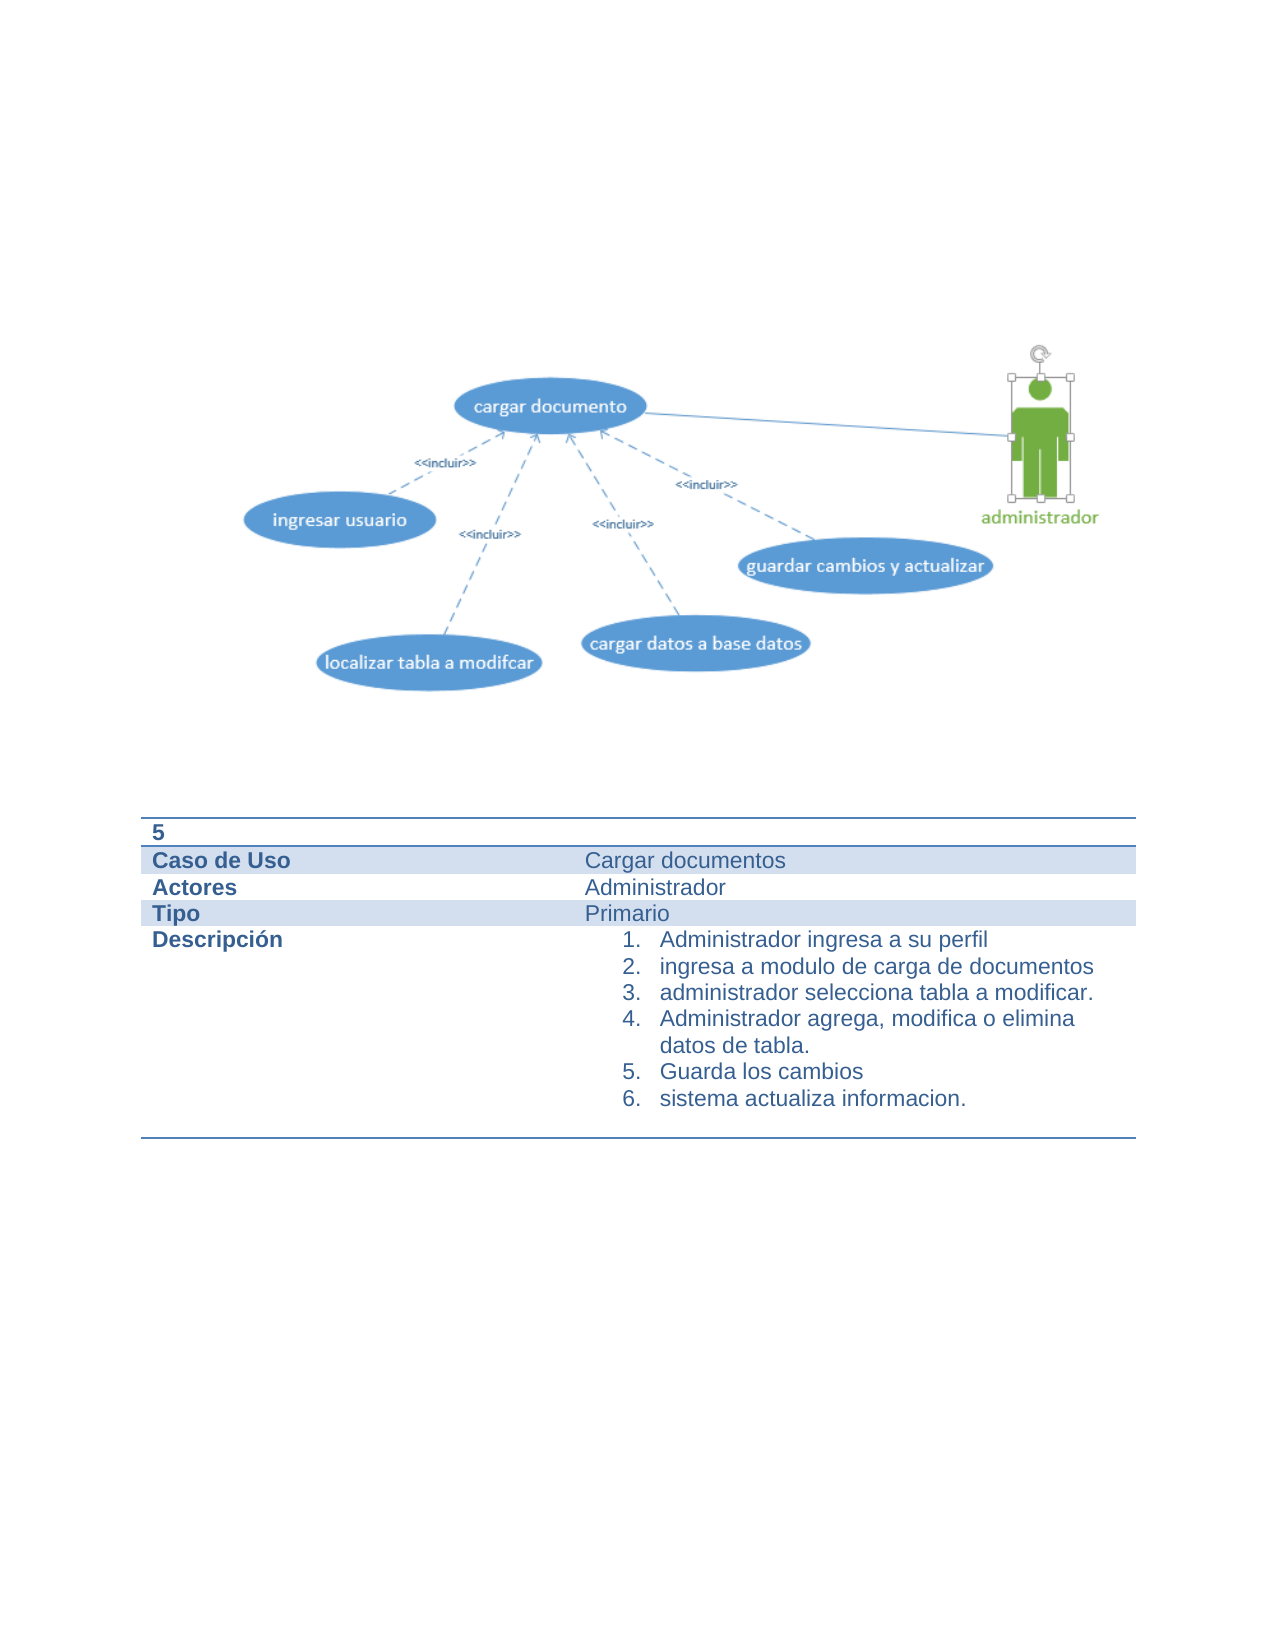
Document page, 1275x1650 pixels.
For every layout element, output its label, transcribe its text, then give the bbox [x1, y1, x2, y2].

table_cell Caso de Uso [141, 847, 573, 874]
table_cell Tipo [141, 900, 573, 926]
table_header 5 [141, 819, 1136, 845]
table_cell Cargar documentos [573, 847, 1136, 874]
table_cell Administrador ingresa a su perfil ingresa a modulo de carga de documentos administrador selecciona tabla a modificar. Administrador agrega, modifica o elimina datos de tabla. Guarda los cambios sistema actualiza informacion. [573, 926, 1136, 1137]
table_cell Descripción [141, 926, 573, 1137]
table_cell Actores [141, 874, 573, 900]
table_cell Administrador [573, 874, 1136, 900]
picture [150, 303, 1125, 762]
table_cell Primario [573, 900, 1136, 926]
